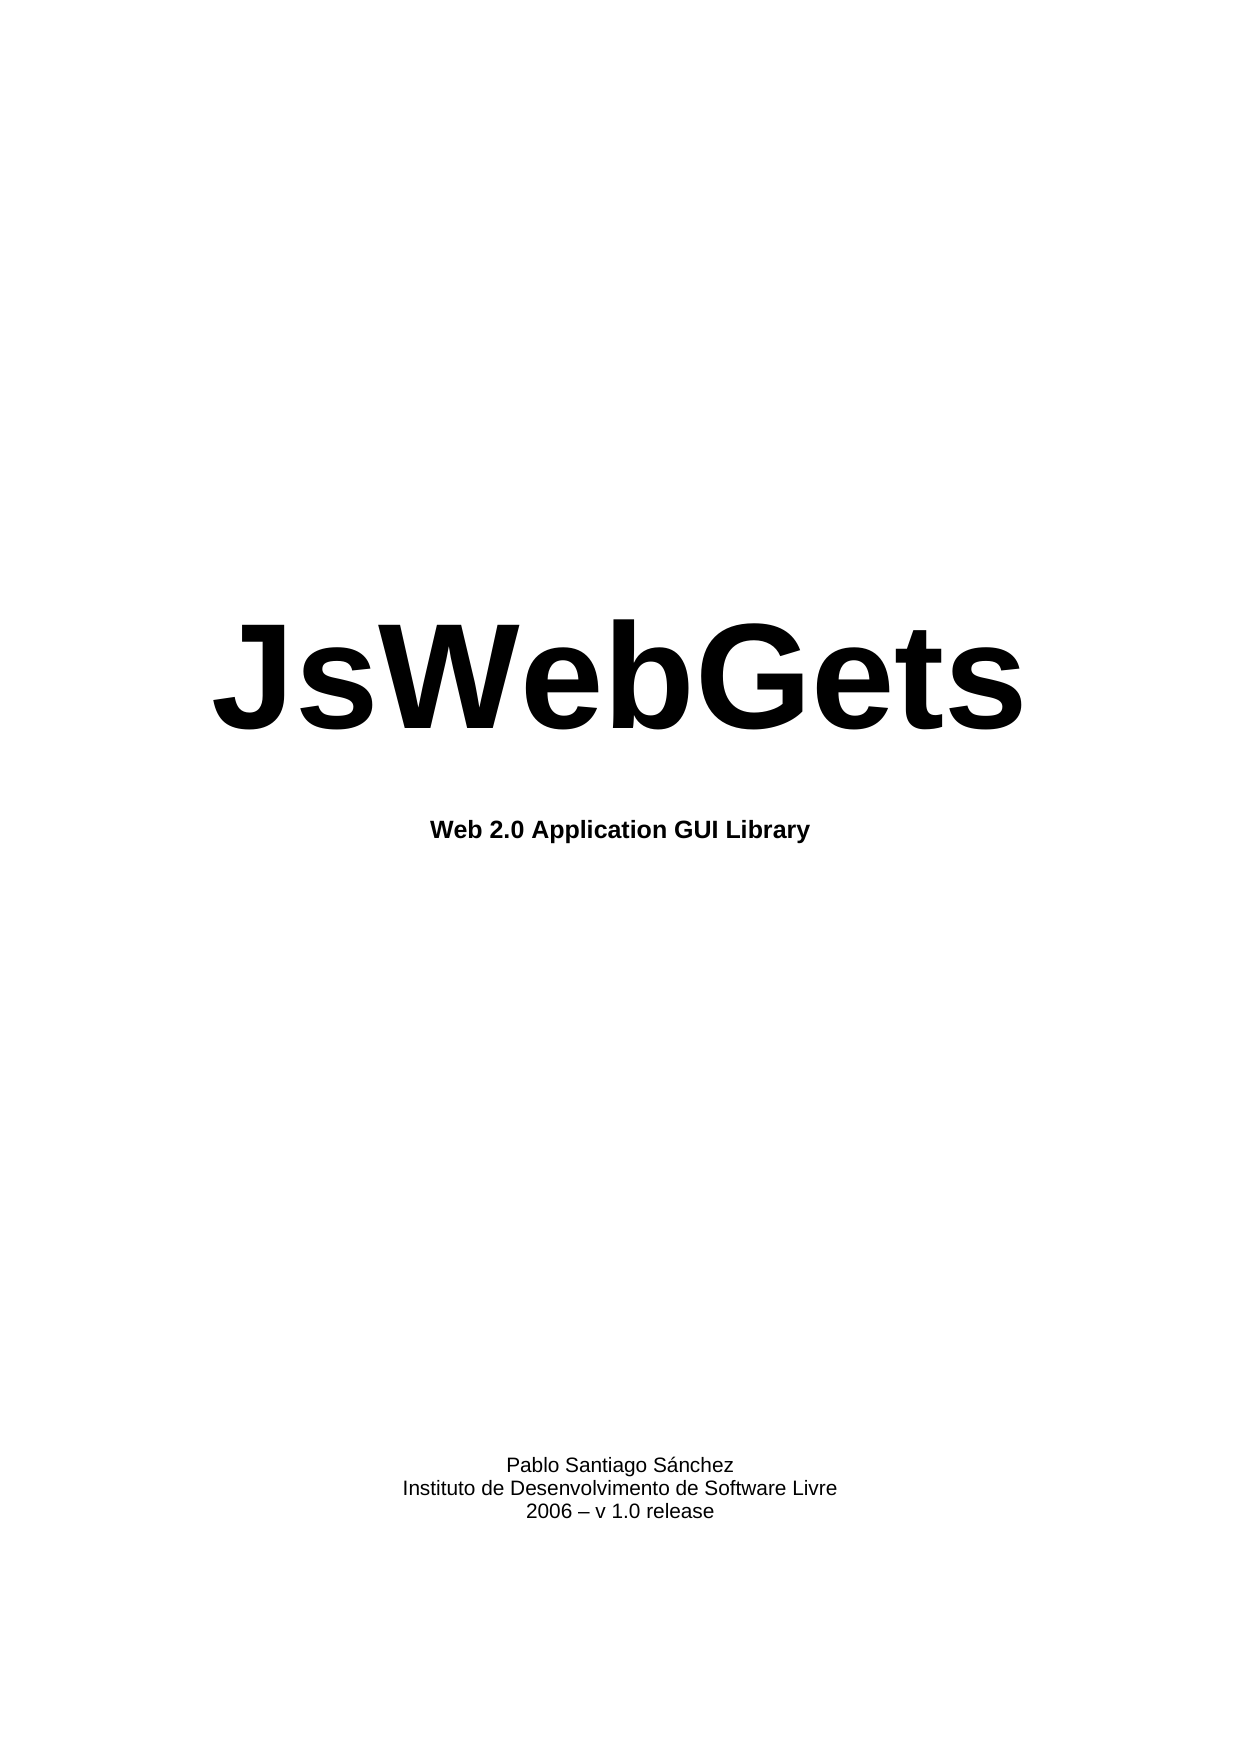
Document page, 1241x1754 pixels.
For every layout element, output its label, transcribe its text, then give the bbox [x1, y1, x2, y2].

text Web 2.0 Application GUI Library [118, 816, 1122, 844]
text 2006 – v 1.0 release [118, 1500, 1122, 1523]
text Pablo Santiago Sánchez [118, 1453, 1122, 1477]
text JsWebGets [118, 593, 1122, 760]
text Instituto de Desenvolvimento de Software Livre [118, 1477, 1122, 1500]
